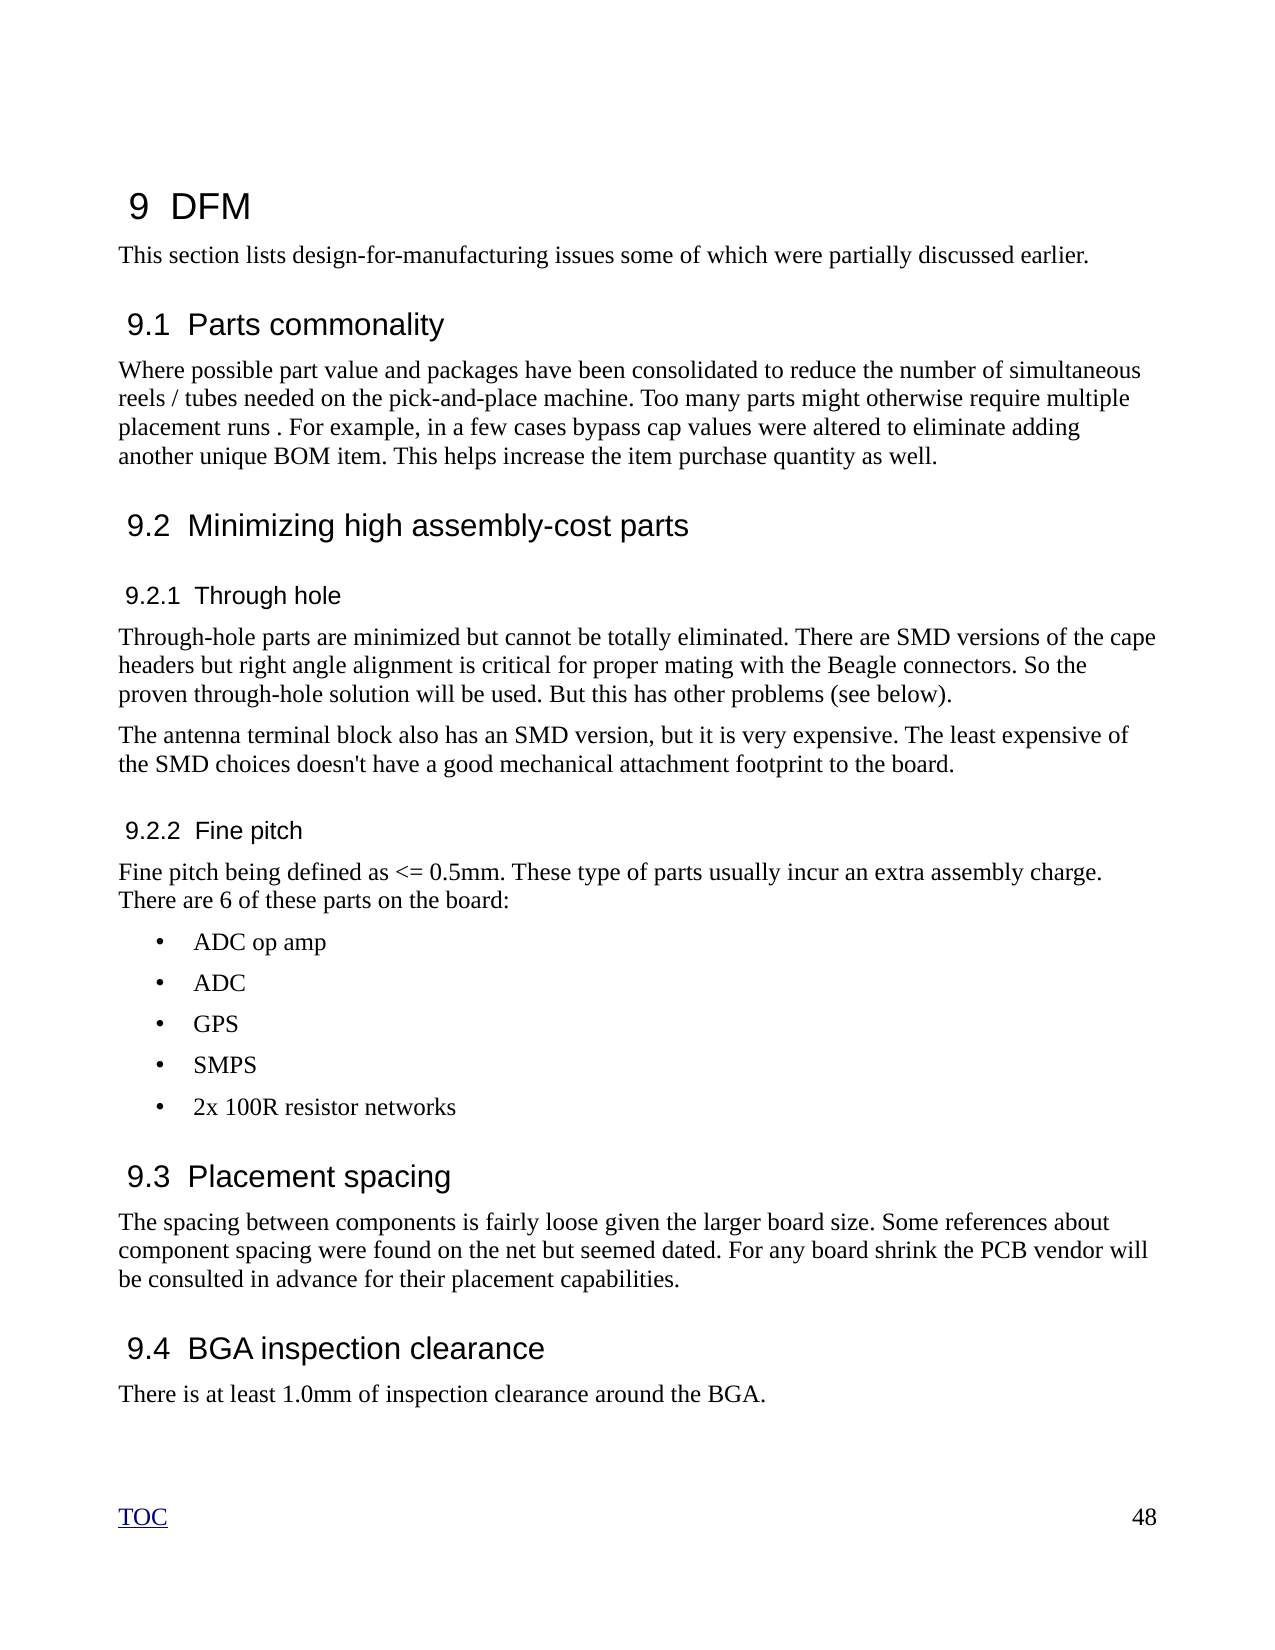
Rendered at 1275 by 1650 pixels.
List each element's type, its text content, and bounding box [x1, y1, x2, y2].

list 2x 100R resistor networks [156, 1092, 1157, 1121]
list ADC op amp [156, 927, 1157, 956]
list ADC [156, 968, 1157, 997]
subtitle Fine pitch [118, 816, 1157, 844]
subtitle Through hole [118, 581, 1157, 609]
text The spacing between components is fairly loose given the larger board size. Some references about component spacing were found on the net but seemed dated. For any board shrink the PCB vendor will be consulted in advance for their placement capabilities. [118, 1207, 1157, 1293]
subtitle Placement spacing [118, 1158, 1157, 1194]
list GPS [156, 1009, 1157, 1038]
subtitle BGA inspection clearance [118, 1330, 1157, 1366]
subtitle DFM [118, 184, 1157, 227]
text The antenna terminal block also has an SMD version, but it is very expensive. The least expensive of the SMD choices doesn't have a good mechanical attachment footprint to the board. [118, 721, 1157, 778]
text There is at least 1.0mm of inspection clearance around the BGA. [118, 1379, 1157, 1407]
subtitle Parts commonality [118, 306, 1157, 342]
text This section lists design-for-manufacturing issues some of which were partially discussed earlier. [118, 240, 1157, 269]
list SMPS [156, 1051, 1157, 1079]
text Through-hole parts are minimized but cannot be totally eliminated. There are SMD versions of the cape headers but right angle alignment is critical for proper mating with the Beagle connectors. So the proven through-hole solution will be used. But this has other problems (see below). [118, 622, 1157, 708]
text Fine pitch being defined as <= 0.5mm. These type of parts usually incur an extra assembly charge. There are 6 of these parts on the board: [118, 857, 1157, 914]
subtitle Minimizing high assembly-cost parts [118, 507, 1157, 543]
text Where possible part value and packages have been consolidated to reduce the number of simultaneous reels / tubes needed on the pick-and-place machine. Too many parts might otherwise require multiple placement runs . For example, in a few cases bypass cap values were altered to eliminate adding another unique BOM item. This helps increase the item purchase quantity as well. [118, 355, 1157, 470]
